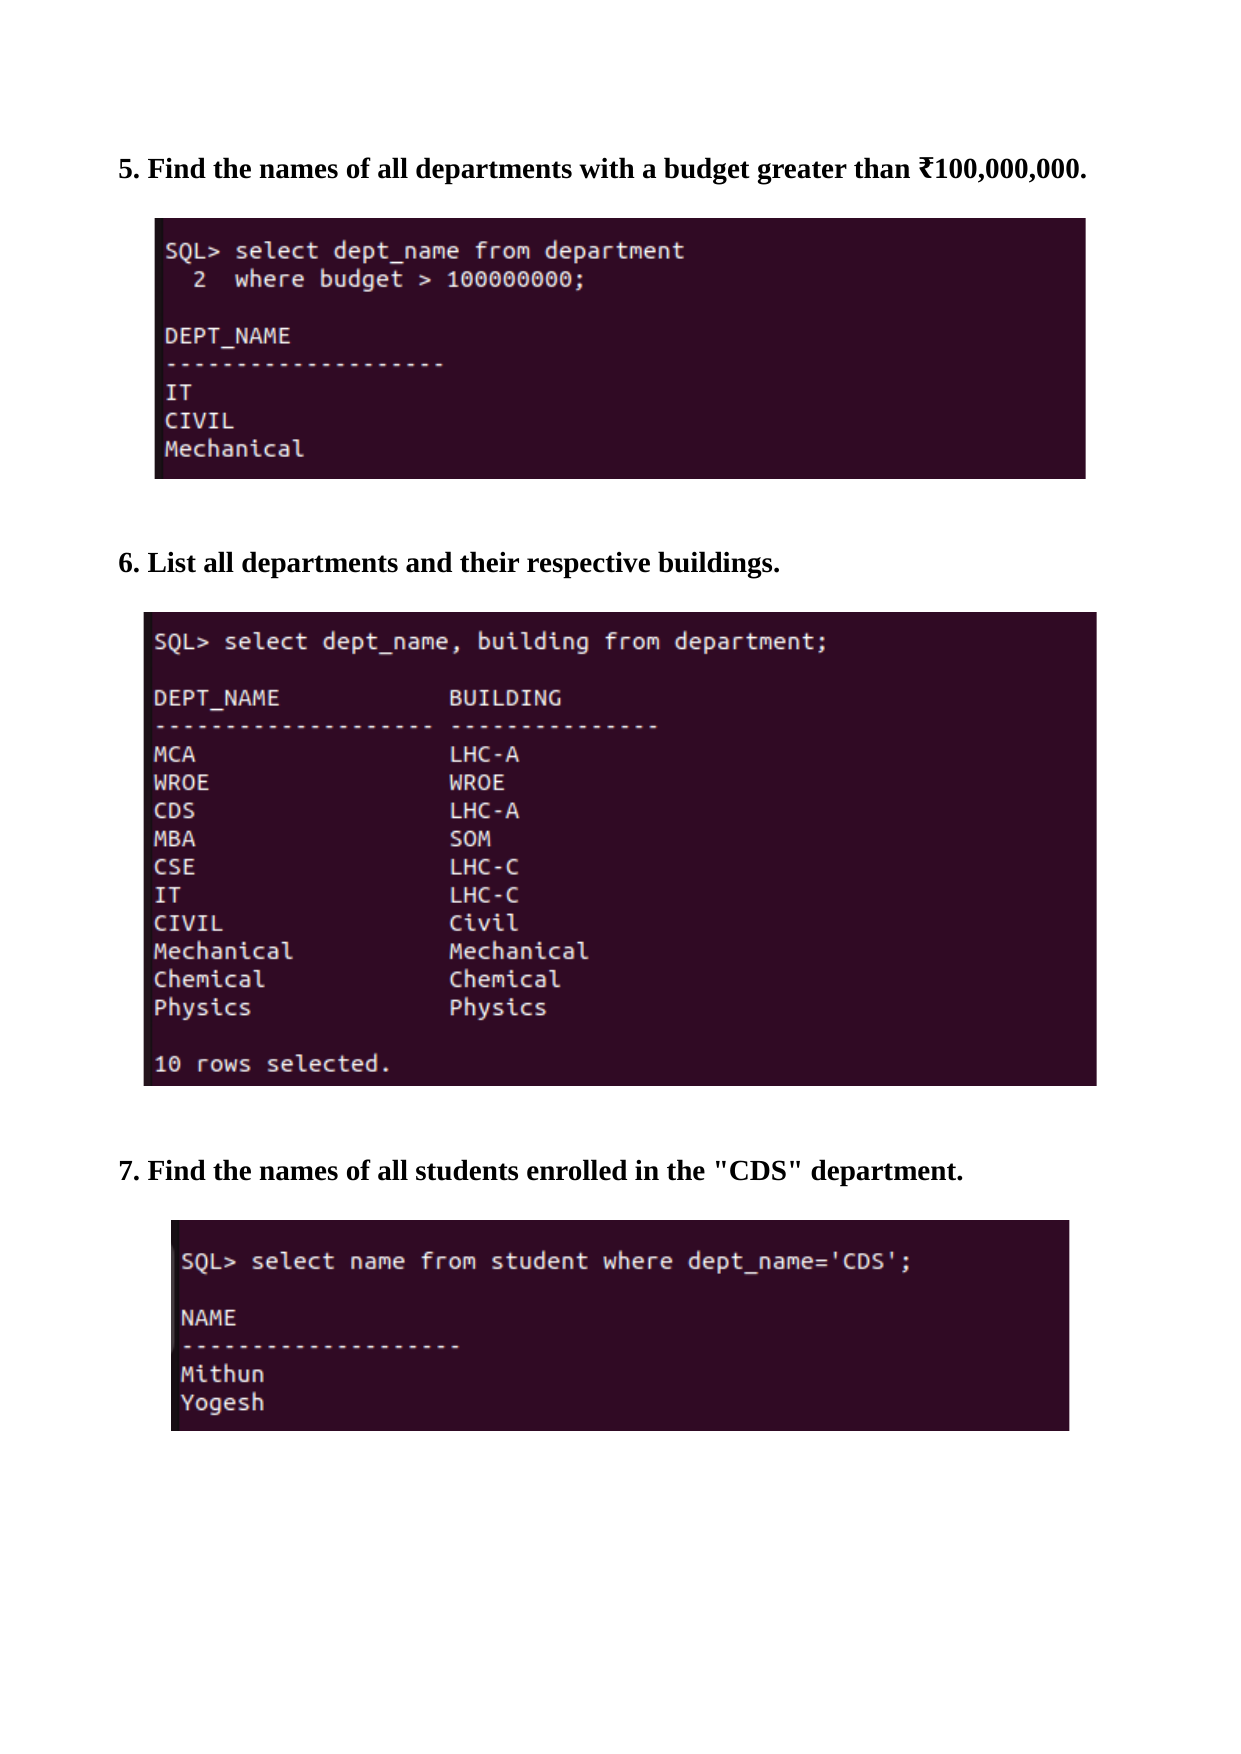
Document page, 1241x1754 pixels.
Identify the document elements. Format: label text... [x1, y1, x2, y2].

picture [143, 612, 1097, 1086]
text 5. Find the names of all departments with a budget greater than ₹100,000,000. [118, 152, 1122, 185]
text 7. Find the names of all students enrolled in the "CDS" department. [118, 1153, 1122, 1186]
picture [171, 1220, 1070, 1431]
picture [154, 218, 1086, 479]
text 6. List all departments and their respective buildings. [118, 545, 1122, 579]
